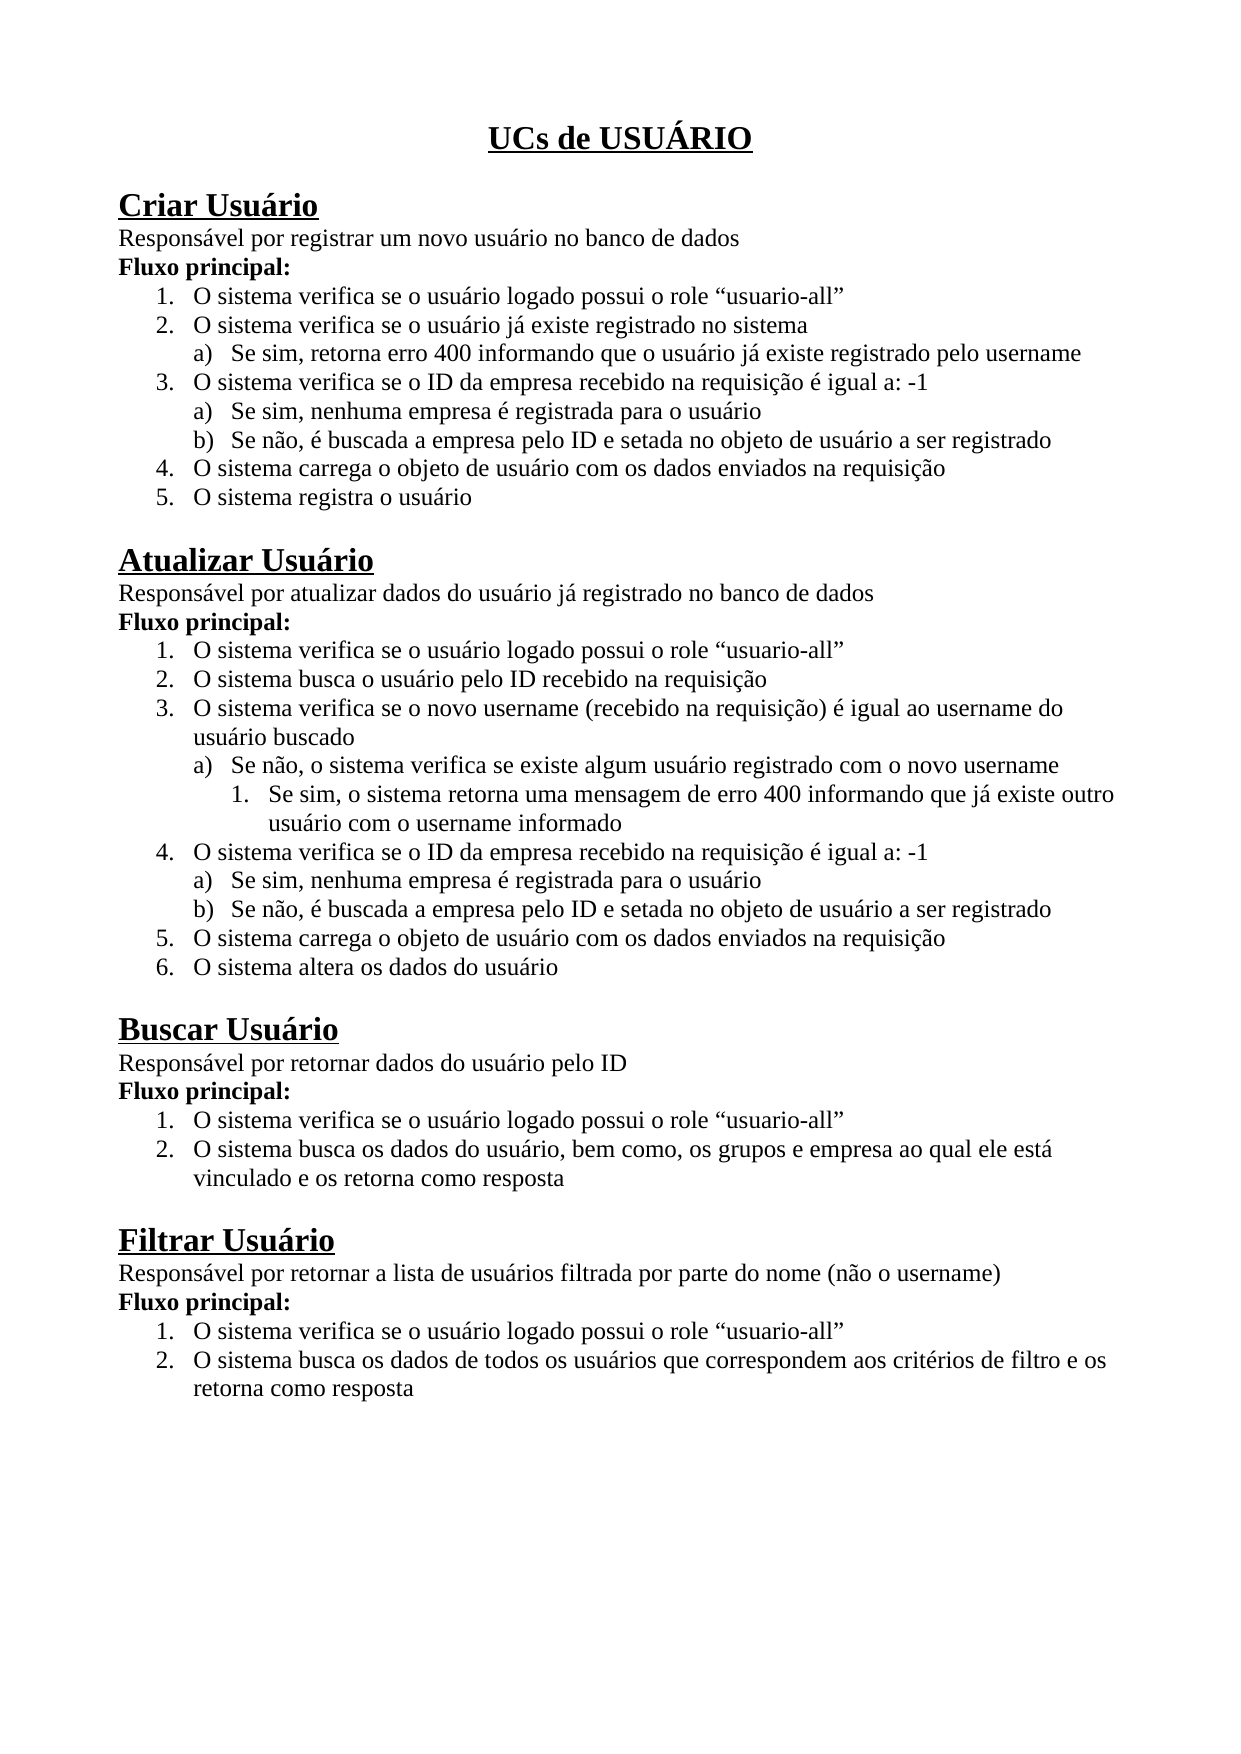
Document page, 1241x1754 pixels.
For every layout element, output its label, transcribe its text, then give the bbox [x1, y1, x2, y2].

text Responsável por atualizar dados do usuário já registrado no banco de dados [118, 578, 1122, 607]
list O sistema verifica se o usuário já existe registrado no sistema [156, 310, 1122, 338]
text Fluxo principal: [118, 1287, 1122, 1316]
list Se não, o sistema verifica se existe algum usuário registrado com o novo username [193, 751, 1122, 779]
list Se sim, o sistema retorna uma mensagem de erro 400 informando que já existe outro usuário com o username informado [231, 779, 1122, 837]
list O sistema verifica se o usuário logado possui o role “usuario-all” [156, 636, 1122, 664]
list O sistema altera os dados do usuário [156, 952, 1122, 981]
text Responsável por registrar um novo usuário no banco de dados [118, 223, 1122, 252]
text Buscar Usuário [118, 1009, 1122, 1048]
text Filtrar Usuário [118, 1220, 1122, 1258]
list O sistema busca o usuário pelo ID recebido na requisição [156, 664, 1122, 693]
list Se sim, nenhuma empresa é registrada para o usuário [193, 396, 1122, 425]
list Se não, é buscada a empresa pelo ID e setada no objeto de usuário a ser registrado [193, 894, 1122, 923]
text UCs de USUÁRIO [118, 118, 1122, 156]
list O sistema busca os dados de todos os usuários que correspondem aos critérios de filtro e os retorna como resposta [156, 1345, 1122, 1402]
text Fluxo principal: [118, 1076, 1122, 1105]
text Responsável por retornar dados do usuário pelo ID [118, 1048, 1122, 1076]
list O sistema verifica se o ID da empresa recebido na requisição é igual a: -1 [156, 837, 1122, 866]
text Criar Usuário [118, 185, 1122, 223]
text Responsável por retornar a lista de usuários filtrada por parte do nome (não o username) [118, 1258, 1122, 1287]
list Se sim, nenhuma empresa é registrada para o usuário [193, 866, 1122, 894]
list O sistema verifica se o ID da empresa recebido na requisição é igual a: -1 [156, 367, 1122, 396]
list O sistema busca os dados do usuário, bem como, os grupos e empresa ao qual ele está vinculado e os retorna como resposta [156, 1134, 1122, 1191]
list Se sim, retorna erro 400 informando que o usuário já existe registrado pelo username [193, 338, 1122, 367]
list O sistema verifica se o novo username (recebido na requisição) é igual ao username do usuário buscado [156, 693, 1122, 751]
list O sistema carrega o objeto de usuário com os dados enviados na requisição [156, 923, 1122, 952]
list O sistema carrega o objeto de usuário com os dados enviados na requisição [156, 453, 1122, 482]
list Se não, é buscada a empresa pelo ID e setada no objeto de usuário a ser registrado [193, 425, 1122, 453]
list O sistema verifica se o usuário logado possui o role “usuario-all” [156, 1316, 1122, 1345]
text Fluxo principal: [118, 252, 1122, 281]
list O sistema verifica se o usuário logado possui o role “usuario-all” [156, 281, 1122, 310]
list O sistema verifica se o usuário logado possui o role “usuario-all” [156, 1105, 1122, 1134]
text Fluxo principal: [118, 607, 1122, 636]
list O sistema registra o usuário [156, 482, 1122, 511]
text Atualizar Usuário [118, 540, 1122, 578]
